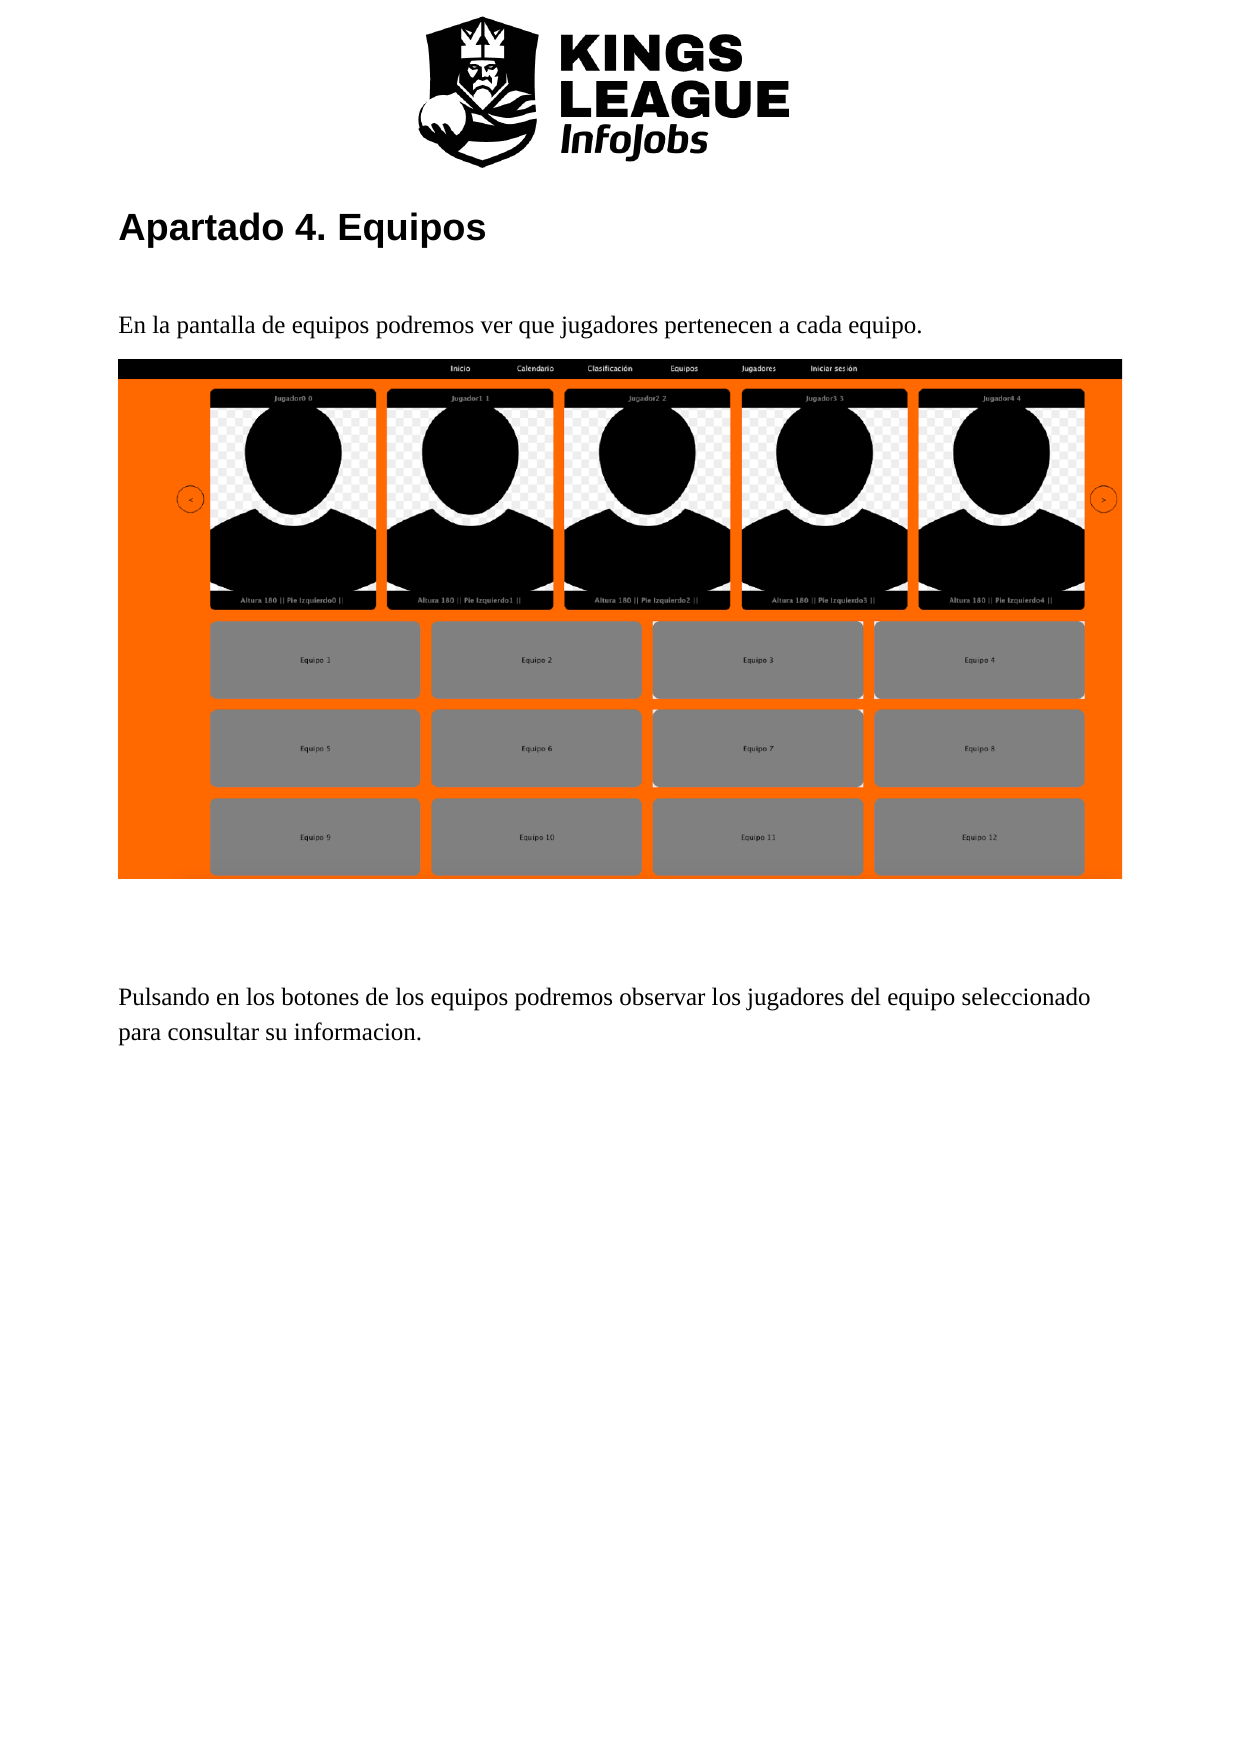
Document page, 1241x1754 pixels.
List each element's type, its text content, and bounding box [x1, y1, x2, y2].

subtitle Apartado 4. Equipos [118, 205, 1122, 249]
text En la pantalla de equipos podremos ver que jugadores pertenecen a cada equipo. [118, 310, 1122, 339]
picture [118, 359, 1123, 879]
text Pulsando en los botones de los equipos podremos observar los jugadores del equipo seleccionado para consultar su informacion. [118, 982, 1122, 1046]
picture [418, 11, 823, 197]
